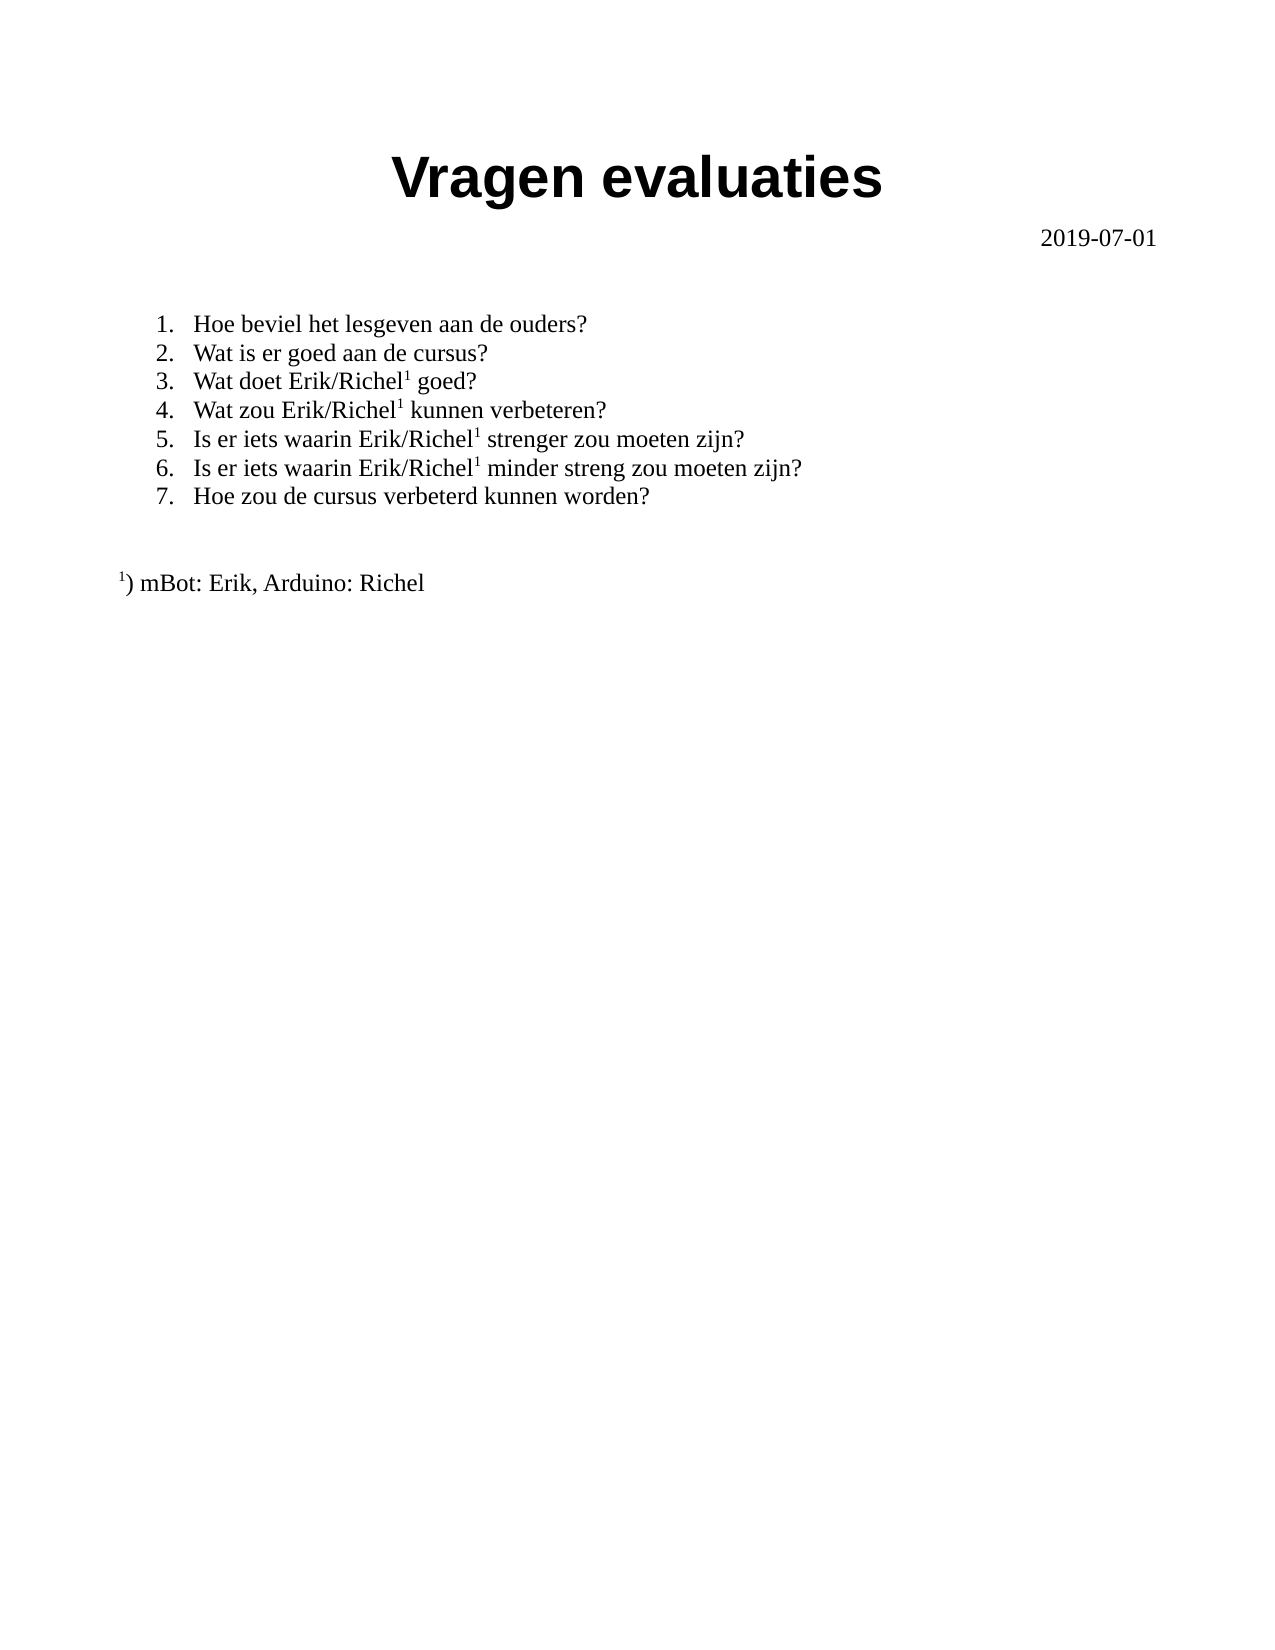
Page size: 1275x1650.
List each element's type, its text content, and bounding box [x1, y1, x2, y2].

text 1) mBot: Erik, Arduino: Richel [118, 568, 1157, 596]
list Wat zou Erik/Richel1 kunnen verbeteren? [156, 395, 1157, 424]
list Is er iets waarin Erik/Richel1 minder streng zou moeten zijn? [156, 453, 1157, 481]
title Vragen evaluaties [118, 143, 1157, 210]
list Hoe beviel het lesgeven aan de ouders? [156, 309, 1157, 338]
list Hoe zou de cursus verbeterd kunnen worden? [156, 481, 1157, 510]
list Wat doet Erik/Richel1 goed? [156, 366, 1157, 395]
text 2019-07-01 [118, 223, 1157, 251]
list Wat is er goed aan de cursus? [156, 338, 1157, 366]
list Is er iets waarin Erik/Richel1 strenger zou moeten zijn? [156, 424, 1157, 453]
